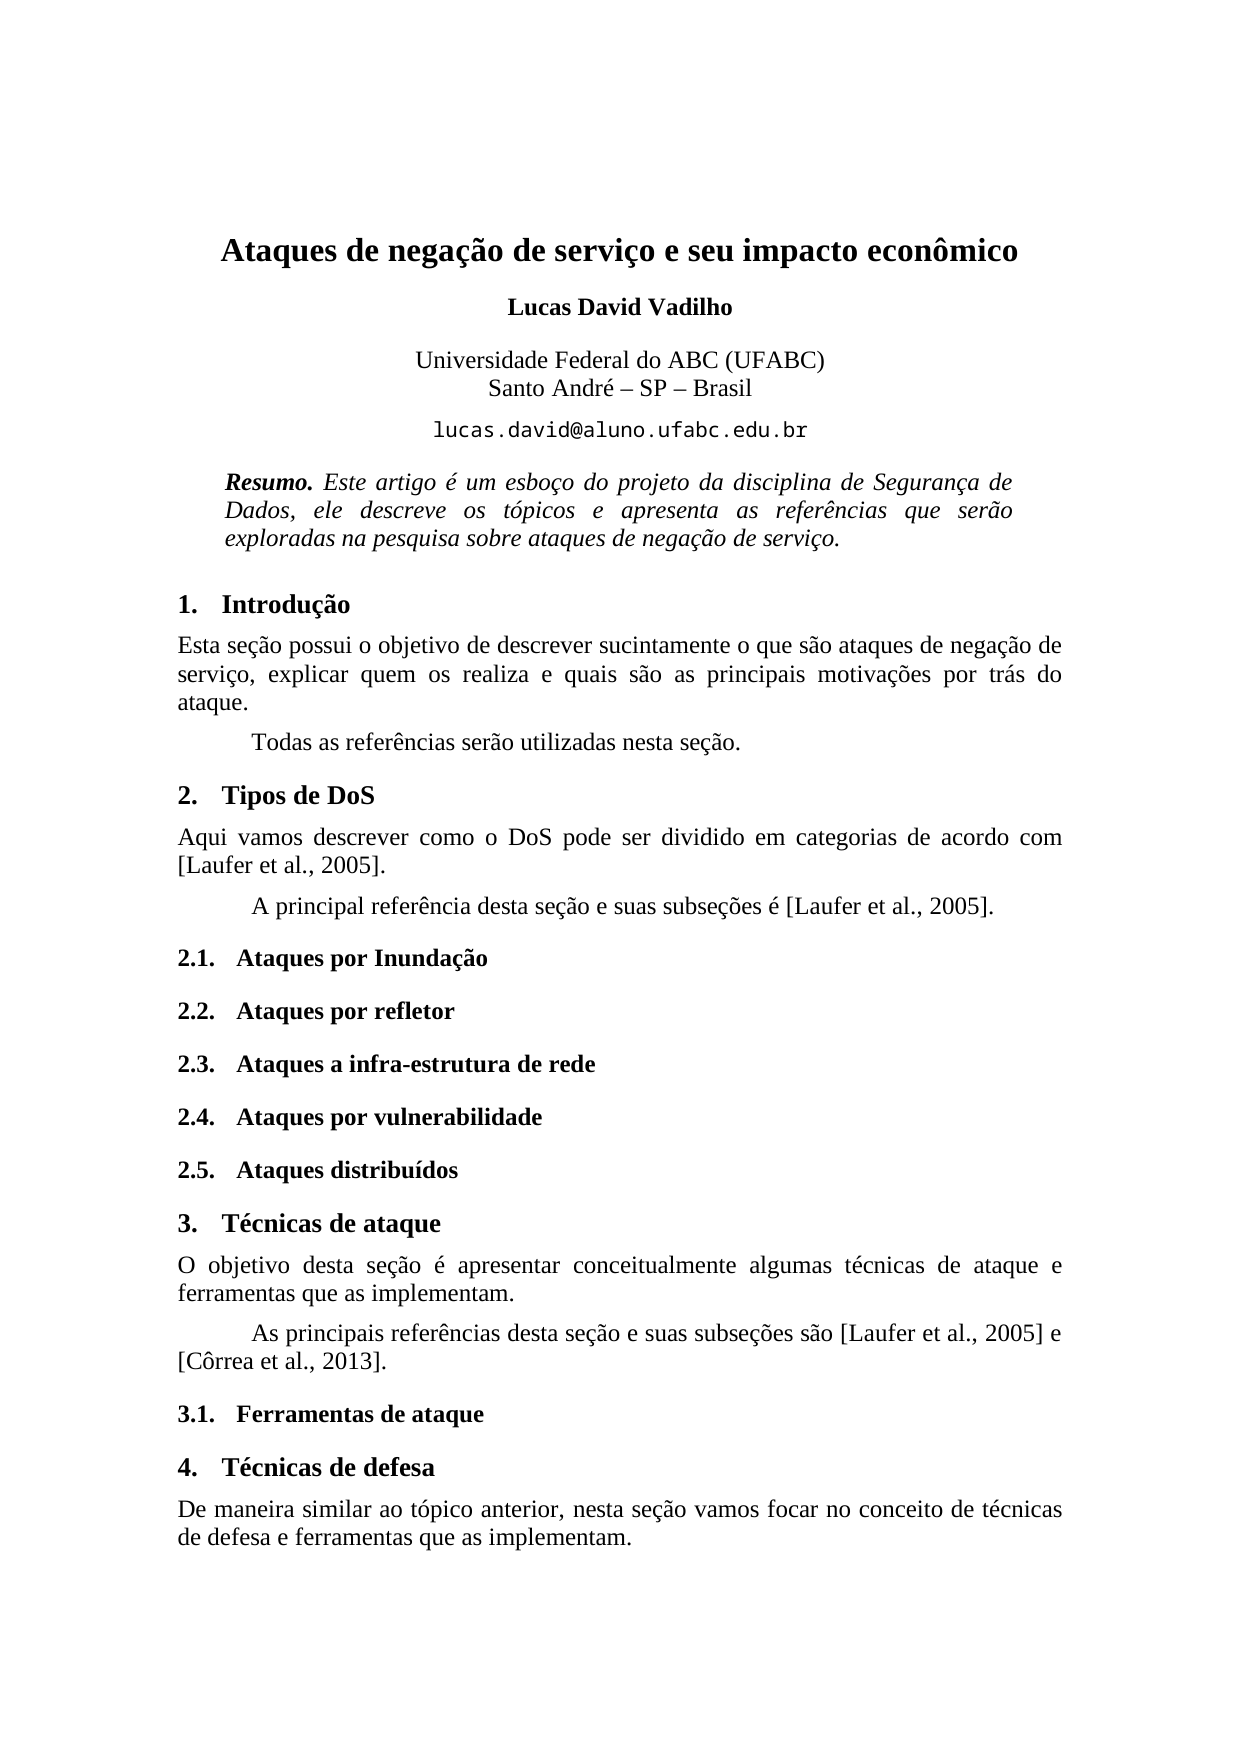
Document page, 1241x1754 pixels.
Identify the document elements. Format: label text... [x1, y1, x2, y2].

text lucas.david@aluno.ufabc.edu.br [177, 414, 1063, 443]
title Ataques por vulnerabilidade [177, 1103, 1063, 1131]
text Santo André – SP – Brasil [177, 374, 1063, 402]
text Todas as referências serão utilizadas nesta seção. [177, 728, 1063, 756]
text As principais referências desta seção e suas subseções são [Laufer et al., 2005] e [Côrrea et al., 2013]. [177, 1319, 1063, 1375]
title Técnicas de defesa [177, 1453, 1063, 1483]
text A principal referência desta seção e suas subseções é [Laufer et al., 2005]. [177, 892, 1063, 919]
text Lucas David Vadilho [177, 293, 1063, 321]
title Ataques de negação de serviço e seu impacto econômico [177, 231, 1063, 268]
text O objetivo desta seção é apresentar conceitualmente algumas técnicas de ataque e ferramentas que as implementam. [177, 1251, 1063, 1307]
title Ataques distribuídos [177, 1156, 1063, 1184]
text Resumo. Este artigo é um esboço do projeto da disciplina de Segurança de Dados, ele descreve os tópicos e apresenta as referências que serão exploradas na pesquisa sobre ataques de negação de serviço. [224, 468, 1016, 552]
title Técnicas de ataque [177, 1208, 1063, 1238]
text Aqui vamos descrever como o DoS pode ser dividido em categorias de acordo com [Laufer et al., 2005]. [177, 823, 1063, 879]
text De maneira similar ao tópico anterior, nesta seção vamos focar no conceito de técnicas de defesa e ferramentas que as implementam. [177, 1495, 1063, 1551]
title Ataques por Inundação [177, 944, 1063, 972]
text Universidade Federal do ABC (UFABC) [177, 346, 1063, 374]
title Introdução [177, 589, 1063, 619]
text Esta seção possui o objetivo de descrever sucintamente o que são ataques de negação de serviço, explicar quem os realiza e quais são as principais motivações por trás do ataque. [177, 631, 1063, 716]
title Ferramentas de ataque [177, 1400, 1063, 1428]
title Ataques por refletor [177, 997, 1063, 1025]
title Tipos de DoS [177, 781, 1063, 811]
title Ataques a infra-estrutura de rede [177, 1050, 1063, 1078]
